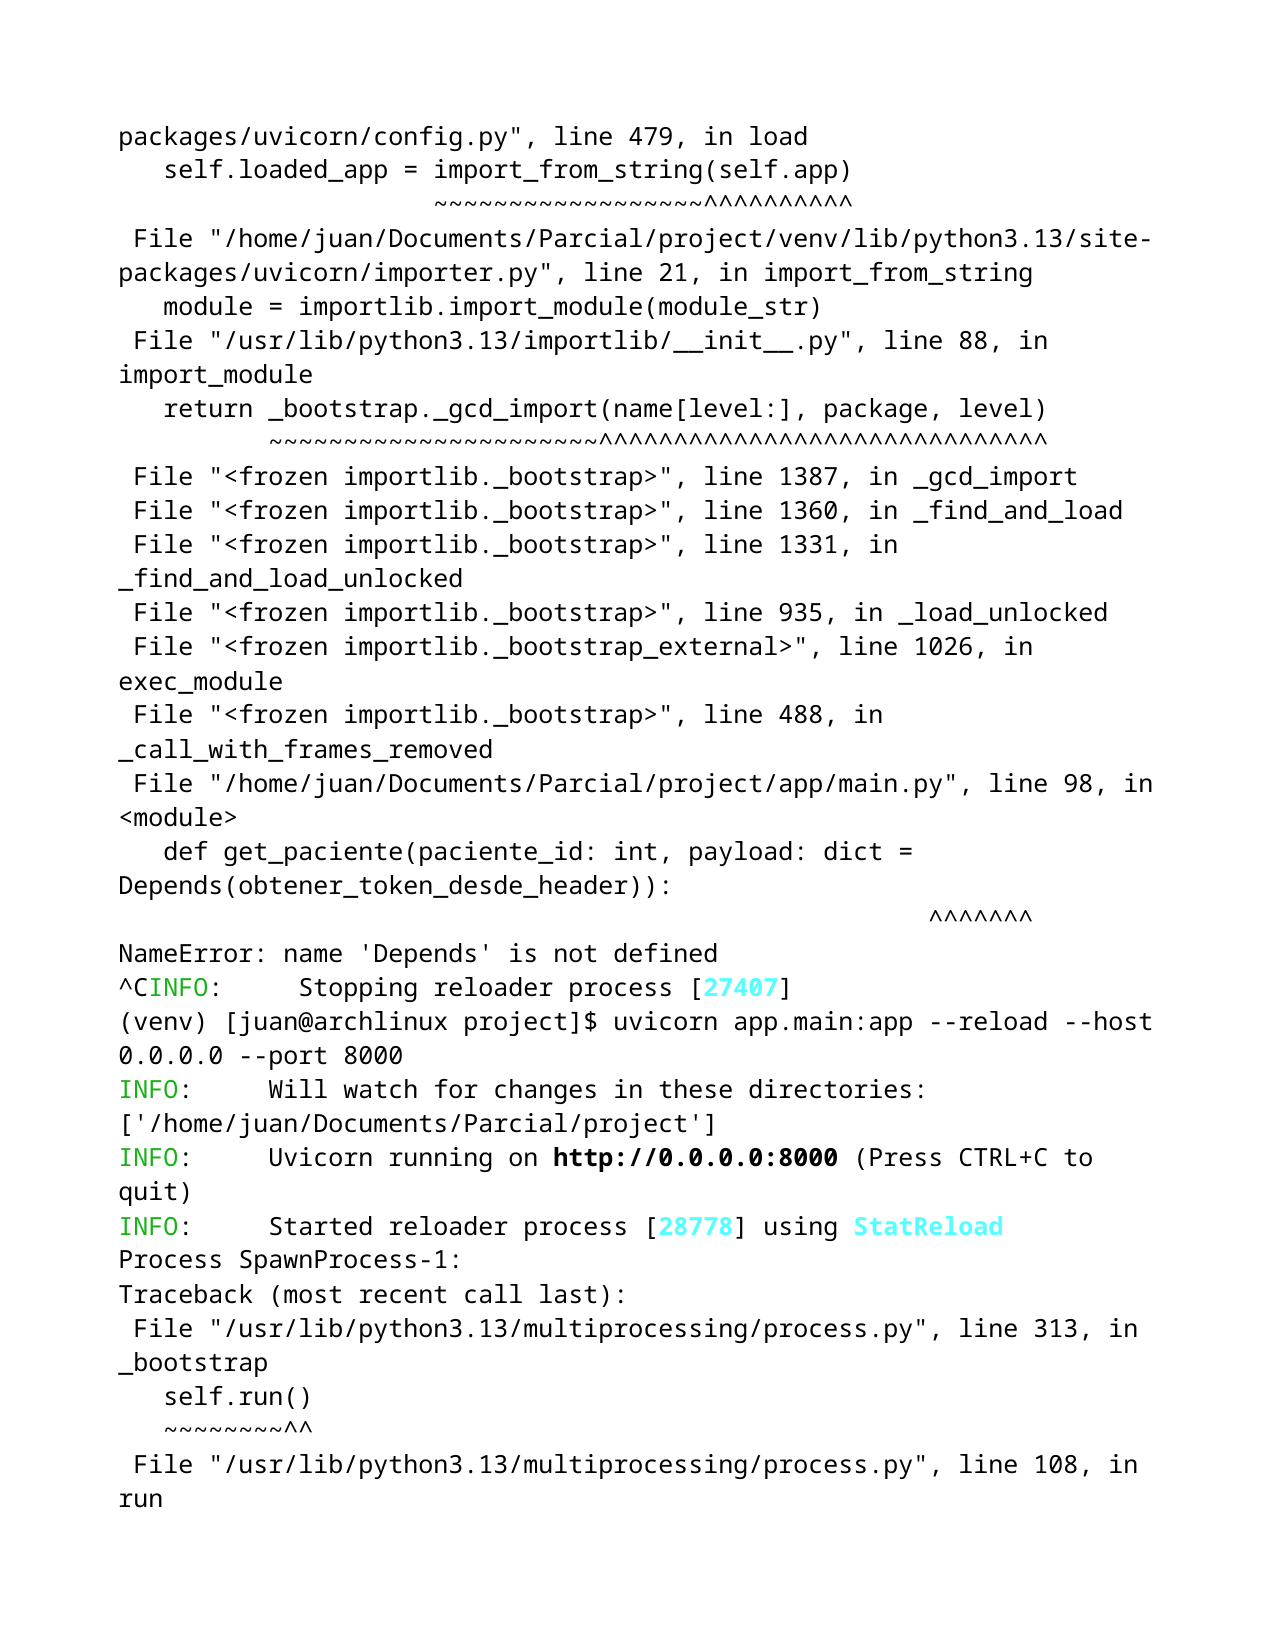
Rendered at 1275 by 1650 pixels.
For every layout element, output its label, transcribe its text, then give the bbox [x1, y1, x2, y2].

text packages/uvicorn/config.py", line 479, in load self.loaded_app = import_from_string(self.app) ~~~~~~~~~~~~~~~~~~^^^^^^^^^^ File "/home/juan/Documents/Parcial/project/venv/lib/python3.13/site-packages/uvicorn/importer.py", line 21, in import_from_string module = importlib.import_module(module_str) File "/usr/lib/python3.13/importlib/__init__.py", line 88, in import_module return _bootstrap._gcd_import(name[level:], package, level) ~~~~~~~~~~~~~~~~~~~~~~^^^^^^^^^^^^^^^^^^^^^^^^^^^^^^ File "<frozen importlib._bootstrap>", line 1387, in _gcd_import File "<frozen importlib._bootstrap>", line 1360, in _find_and_load File "<frozen importlib._bootstrap>", line 1331, in _find_and_load_unlocked File "<frozen importlib._bootstrap>", line 935, in _load_unlocked File "<frozen importlib._bootstrap_external>", line 1026, in exec_module File "<frozen importlib._bootstrap>", line 488, in _call_with_frames_removed File "/home/juan/Documents/Parcial/project/app/main.py", line 98, in <module> def get_paciente(paciente_id: int, payload: dict = Depends(obtener_token_desde_header)): ^^^^^^^ NameError: name 'Depends' is not defined ^CINFO: Stopping reloader process [27407] (venv) [juan@archlinux project]$ uvicorn app.main:app --reload --host 0.0.0.0 --port 8000 INFO: Will watch for changes in these directories: ['/home/juan/Documents/Parcial/project'] INFO: Uvicorn running on http://0.0.0.0:8000 (Press CTRL+C to quit) INFO: Started reloader process [28778] using StatReload Process SpawnProcess-1: Traceback (most recent call last): File "/usr/lib/python3.13/multiprocessing/process.py", line 313, in _bootstrap self.run() ~~~~~~~~^^ File "/usr/lib/python3.13/multiprocessing/process.py", line 108, in run [118, 118, 1157, 1515]
